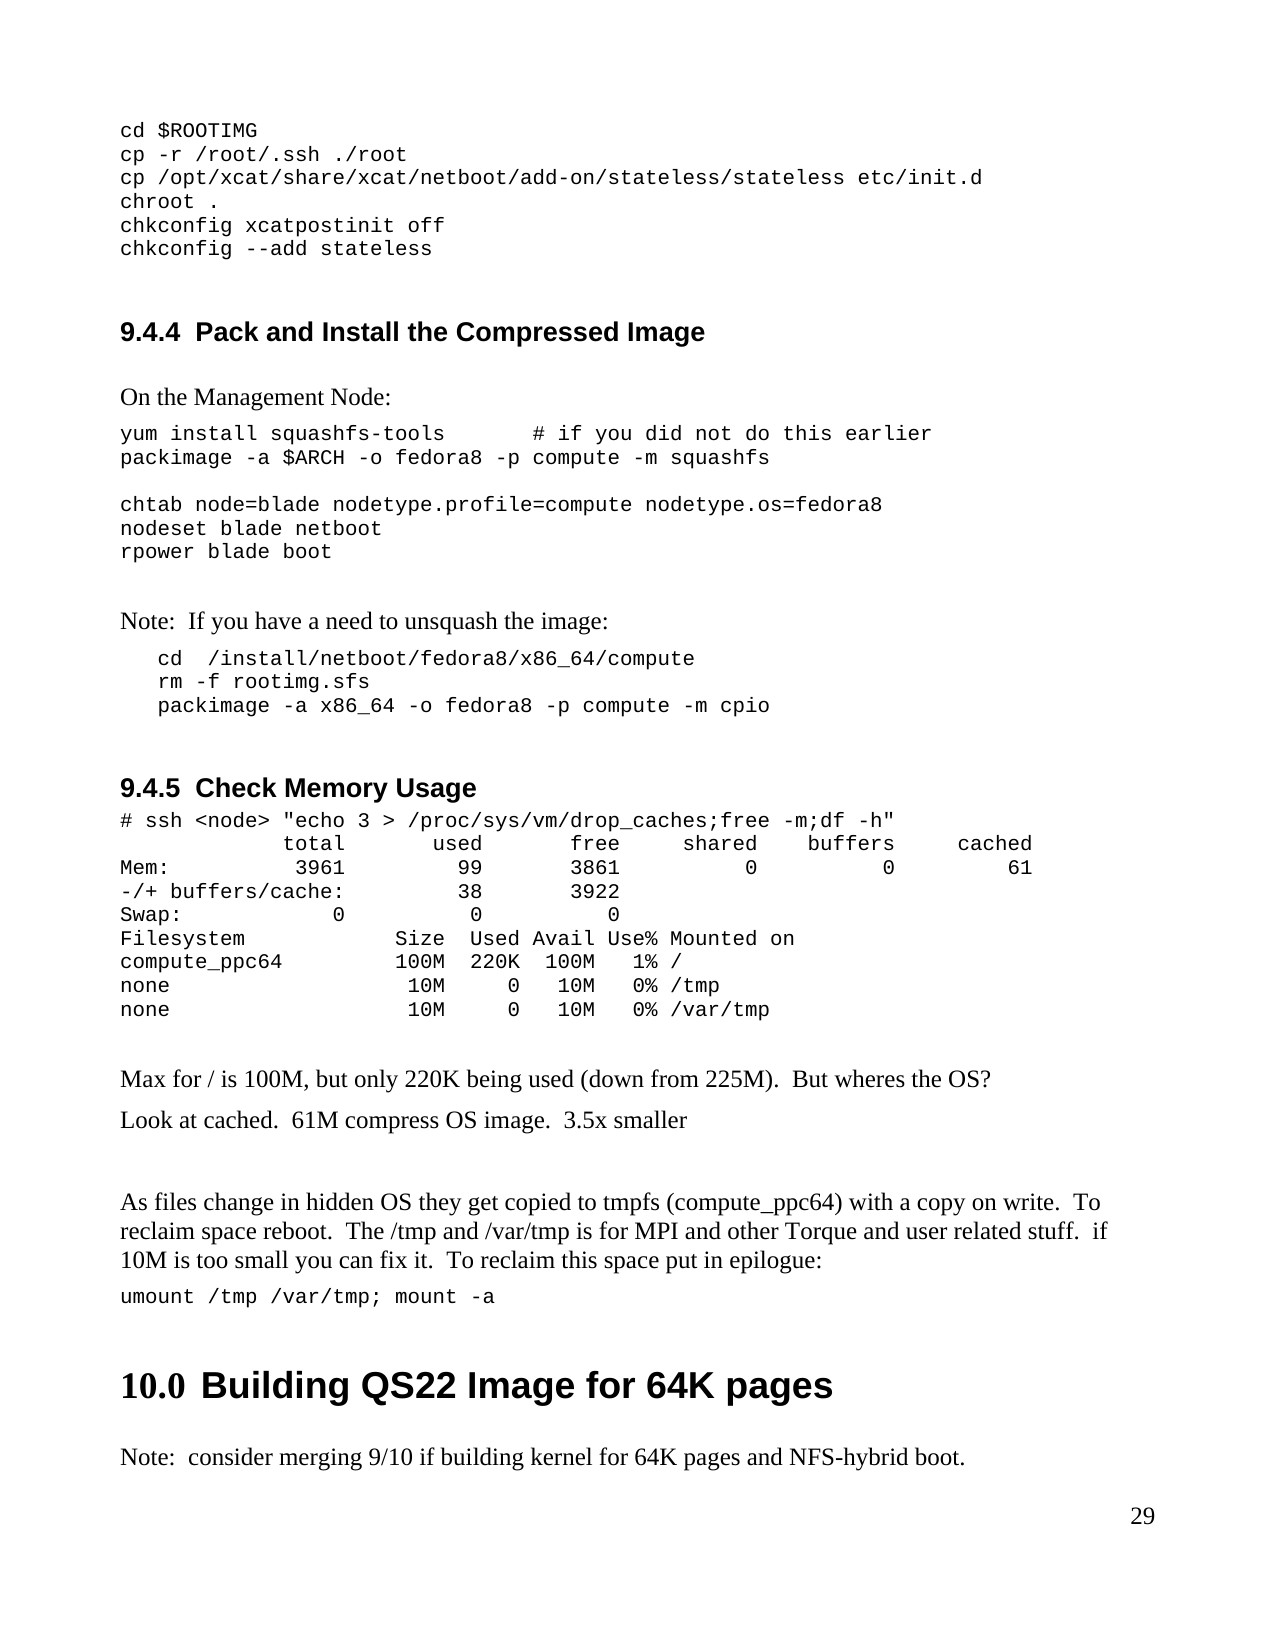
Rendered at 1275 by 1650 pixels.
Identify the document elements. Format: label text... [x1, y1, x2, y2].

text packimage -a $ARCH -o fedora8 -p compute -m squashfs [120, 447, 1155, 470]
text umount /tmp /var/tmp; mount -a [120, 1286, 1155, 1310]
text Note: consider merging 9/10 if building kernel for 64K pages and NFS-hybrid boot. [120, 1442, 1155, 1471]
text none 10M 0 10M 0% /tmp [120, 975, 1155, 999]
text Look at cached. 61M compress OS image. 3.5x smaller [120, 1105, 1155, 1134]
text Swap: 0 0 0 [120, 904, 1155, 928]
text cp -r /root/.ssh ./root [120, 144, 1155, 167]
text On the Management Node: [120, 382, 1155, 411]
text yum install squashfs-tools # if you did not do this earlier [120, 423, 1155, 447]
text chkconfig xcatpostinit off [120, 214, 1155, 238]
text compute_ppc64 100M 220K 100M 1% / [120, 952, 1155, 975]
text # ssh <node> "echo 3 > /proc/sys/vm/drop_caches;free -m;df -h" [120, 810, 1155, 833]
text chtab node=blade nodetype.profile=compute nodetype.os=fedora8 [120, 494, 1155, 518]
text nodeset blade netboot [120, 518, 1155, 541]
text Mem: 3961 99 3861 0 0 61 [120, 857, 1155, 881]
text total used free shared buffers cached [120, 833, 1155, 857]
text cd /install/netboot/fedora8/x86_64/compute [157, 647, 1155, 671]
text chkconfig --add stateless [120, 238, 1155, 262]
text rpower blade boot [120, 541, 1155, 565]
text Note: If you have a need to unsquash the image: [120, 606, 1155, 635]
text cp /opt/xcat/share/xcat/netboot/add-on/stateless/stateless etc/init.d [120, 167, 1155, 191]
text cd $ROOTIMG [120, 120, 1155, 144]
text chroot . [120, 191, 1155, 214]
text Max for / is 100M, but only 220K being used (down from 225M). But wheres the OS? [120, 1064, 1155, 1092]
subtitle Building QS22 Image for 64K pages [120, 1364, 1155, 1407]
text Filesystem Size Used Avail Use% Mounted on [120, 928, 1155, 952]
text As files change in hidden OS they get copied to tmpfs (compute_ppc64) with a copy on write. To reclaim space reboot. The /tmp and /var/tmp is for MPI and other Torque and user related stuff. if 10M is too small you can fix it. To reclaim this space put in epilogue: [120, 1187, 1155, 1274]
text -/+ buffers/cache: 38 3922 [120, 881, 1155, 904]
subtitle Pack and Install the Compressed Image [120, 316, 1155, 347]
text none 10M 0 10M 0% /var/tmp [120, 999, 1155, 1022]
subtitle Check Memory Usage [120, 772, 1155, 803]
text packimage -a x86_64 -o fedora8 -p compute -m cpio [157, 695, 1155, 718]
text rm -f rootimg.sfs [157, 671, 1155, 695]
